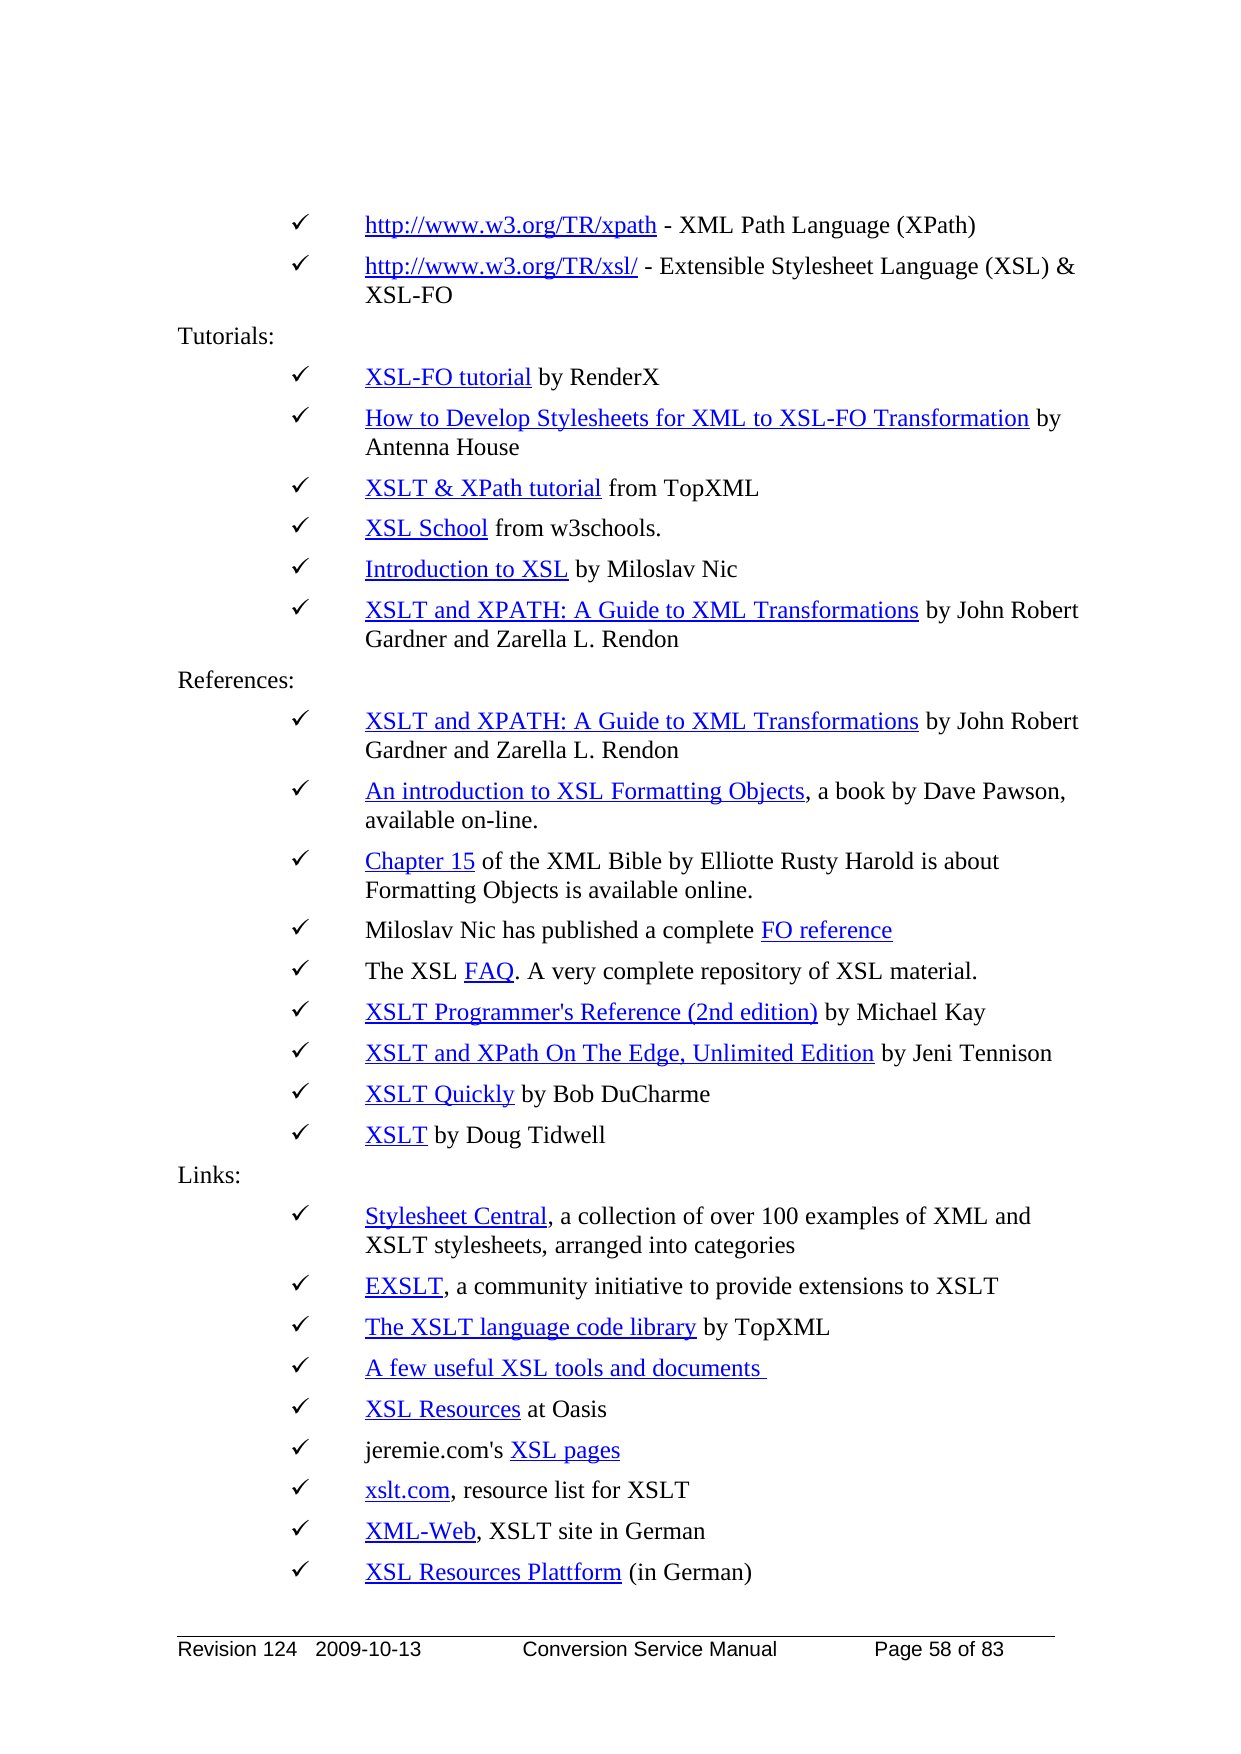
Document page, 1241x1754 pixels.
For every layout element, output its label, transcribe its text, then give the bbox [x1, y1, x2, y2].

list xslt.com, resource list for XSLT [290, 1475, 1092, 1504]
list XSLT by Doug Tidwell [290, 1119, 1092, 1149]
list XSL Resources Plattform (in German) [290, 1557, 1092, 1586]
list XSLT and XPATH: A Guide to XML Transformations by John Robert Gardner and Zarella L. Rendon [290, 595, 1092, 653]
text References: [177, 665, 1092, 694]
list XSL School from w3schools. [290, 513, 1092, 542]
list Chapter 15 of the XML Bible by Elliotte Rusty Harold is about Formatting Objects is available online. [290, 846, 1092, 904]
list A few useful XSL tools and documents [290, 1353, 1092, 1382]
list XSLT Programmer's Reference (2nd edition) by Michael Kay [290, 997, 1092, 1026]
list XSLT and XPATH: A Guide to XML Transformations by John Robert Gardner and Zarella L. Rendon [290, 706, 1092, 764]
list EXSLT, a community initiative to provide extensions to XSLT [290, 1271, 1092, 1300]
list XML-Web, XSLT site in German [290, 1516, 1092, 1545]
list XSLT and XPath On The Edge, Unlimited Edition by Jeni Tennison [290, 1038, 1092, 1067]
list http://www.w3.org/TR/xsl/ - Extensible Stylesheet Language (XSL) & XSL-FO [290, 251, 1092, 309]
list An introduction to XSL Formatting Objects, a book by Dave Pawson, available on-line. [290, 776, 1092, 834]
list Miloslav Nic has published a complete FO reference [290, 915, 1092, 944]
list Stylesheet Central, a collection of over 100 examples of XML and XSLT stylesheets, arranged into categories [290, 1201, 1092, 1259]
text Tutorials: [177, 321, 1092, 350]
list The XSL FAQ. A very complete repository of XSL material. [290, 956, 1092, 985]
list http://www.w3.org/TR/xpath - XML Path Language (XPath) [290, 210, 1092, 239]
list XSL Resources at Oasis [290, 1394, 1092, 1423]
list XSLT & XPath tutorial from TopXML [290, 472, 1092, 502]
list Introduction to XSL by Miloslav Nic [290, 554, 1092, 583]
list jeremie.com's XSL pages [290, 1434, 1092, 1463]
list XSLT Quickly by Bob DuCharme [290, 1079, 1092, 1108]
list XSL-FO tutorial by RenderX [290, 362, 1092, 391]
list How to Develop Stylesheets for XML to XSL-FO Transformation by Antenna House [290, 403, 1092, 461]
list The XSLT language code library by TopXML [290, 1312, 1092, 1341]
text Links: [177, 1160, 1092, 1189]
